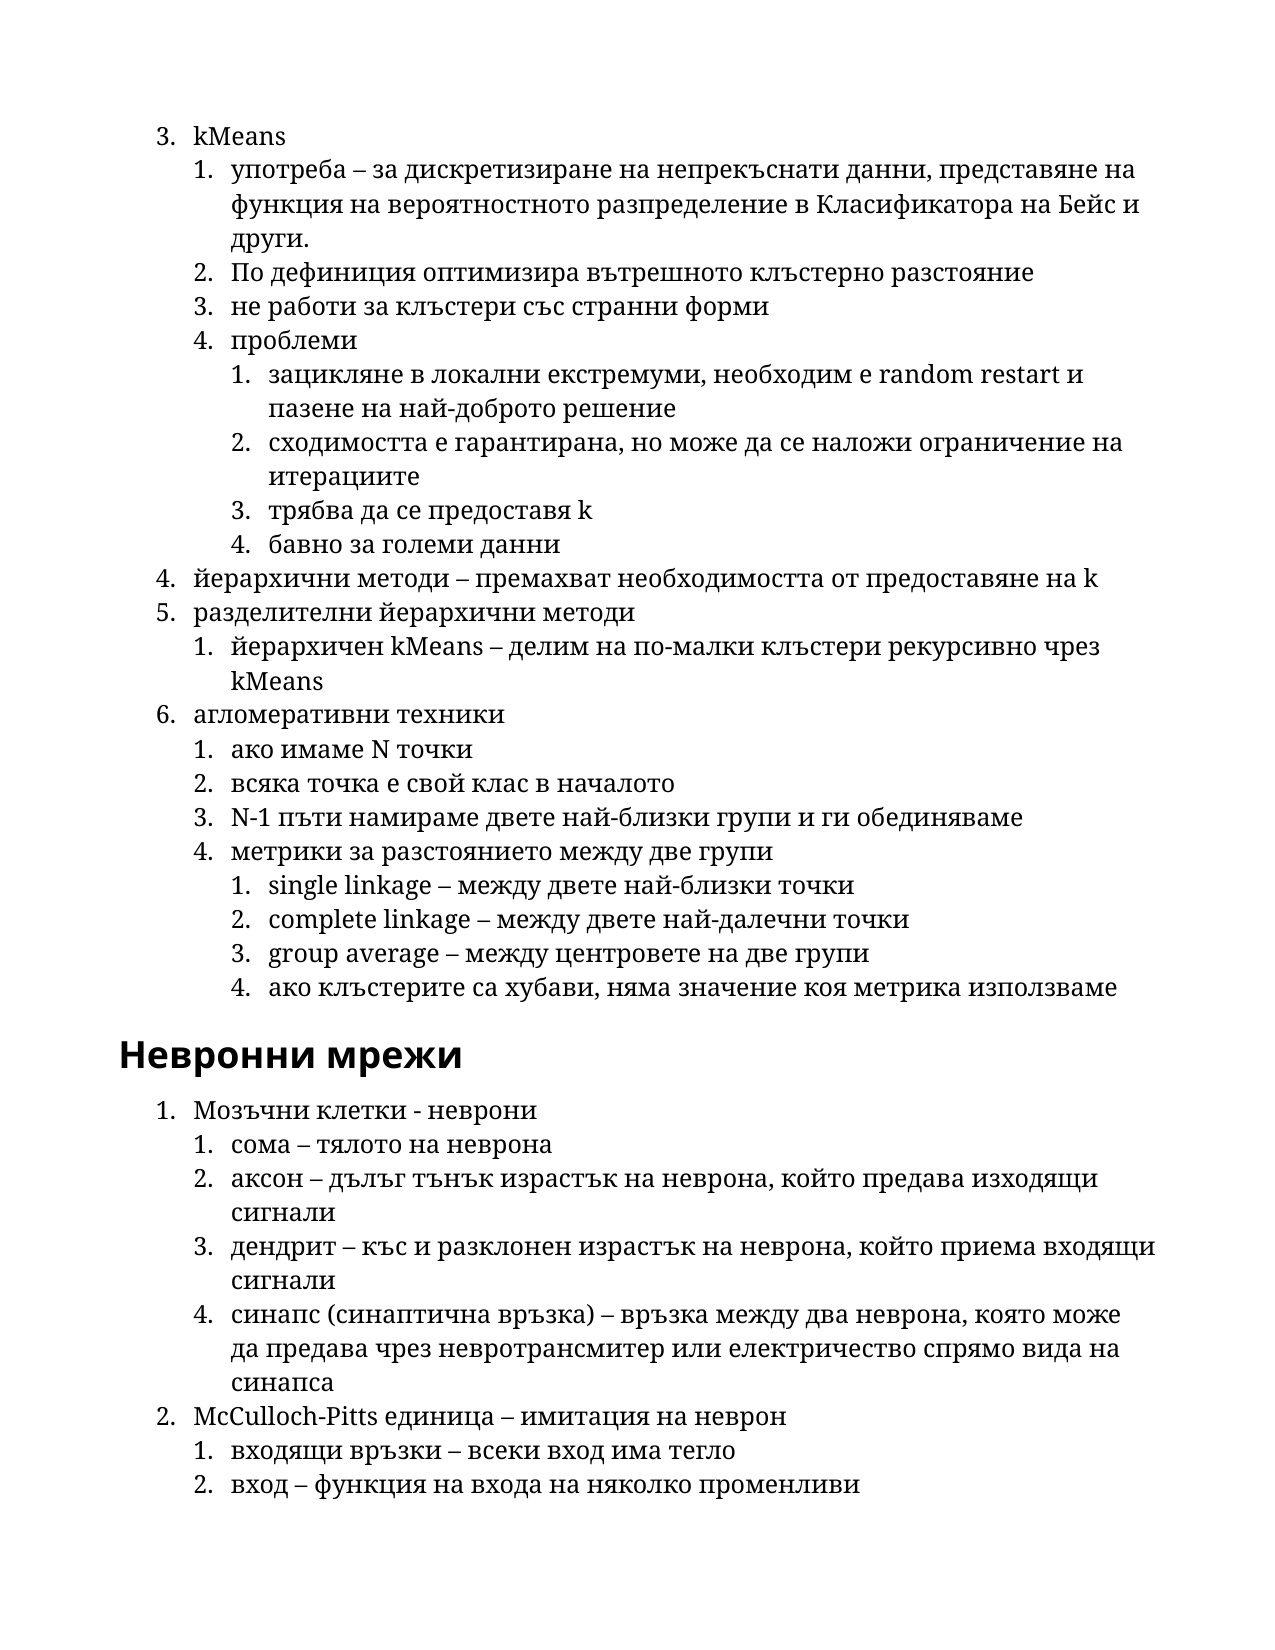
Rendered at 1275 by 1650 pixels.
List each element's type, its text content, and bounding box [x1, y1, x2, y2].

list вход – функция на входа на няколко променливи [193, 1467, 1157, 1501]
list проблеми [193, 322, 1157, 357]
subtitle Невронни мрежи [118, 1029, 1157, 1080]
list kMeans [156, 118, 1157, 152]
list N-1 пъти намираме двете най-близки групи и ги обединяваме [193, 799, 1157, 833]
list употреба – за дискретизиране на непрекъснати данни, представяне на функция на вероятностното разпределение в Класификатора на Бейс и други. [193, 152, 1157, 254]
list входящи връзки – всеки вход има тегло [193, 1433, 1157, 1467]
list не работи за клъстери със странни форми [193, 288, 1157, 322]
list ако клъстерите са хубави, няма значение коя метрика използваме [231, 970, 1157, 1004]
list зацикляне в локални екстремуми, необходим е random restart и пазене на най-доброто решение [231, 357, 1157, 425]
list аксон – дълъг тънък израстък на неврона, който предава изходящи сигнали [193, 1160, 1157, 1228]
list бавно за големи данни [231, 527, 1157, 561]
list Мозъчни клетки - неврони [156, 1092, 1157, 1126]
list complete linkage – между двете най-далечни точки [231, 902, 1157, 936]
list разделителни йерархични методи [156, 595, 1157, 629]
list всяка точка е свой клас в началото [193, 765, 1157, 799]
list йерархични методи – премахват необходимостта от предоставяне на k [156, 561, 1157, 595]
list ако имаме N точки [193, 731, 1157, 765]
list агломеративни техники [156, 697, 1157, 731]
list single linkage – между двете най-близки точки [231, 867, 1157, 902]
list дендрит – къс и разклонен израстък на неврона, който приема входящи сигнали [193, 1228, 1157, 1297]
list McCulloch-Pitts единица – имитация на неврон [156, 1399, 1157, 1433]
list трябва да се предоставя k [231, 493, 1157, 527]
list синапс (синаптична връзка) – връзка между два неврона, която може да предава чрез невротрансмитер или електричество спрямо вида на синапса [193, 1297, 1157, 1399]
list сома – тялото на неврона [193, 1126, 1157, 1160]
list сходимостта е гарантирана, но може да се наложи ограничение на итерациите [231, 425, 1157, 493]
list По дефиниция оптимизира вътрешното клъстерно разстояние [193, 254, 1157, 288]
list метрики за разстоянието между две групи [193, 833, 1157, 867]
list йерархичен kMeans – делим на по-малки клъстери рекурсивно чрез kMeans [193, 629, 1157, 697]
list group average – между центровете на две групи [231, 936, 1157, 970]
